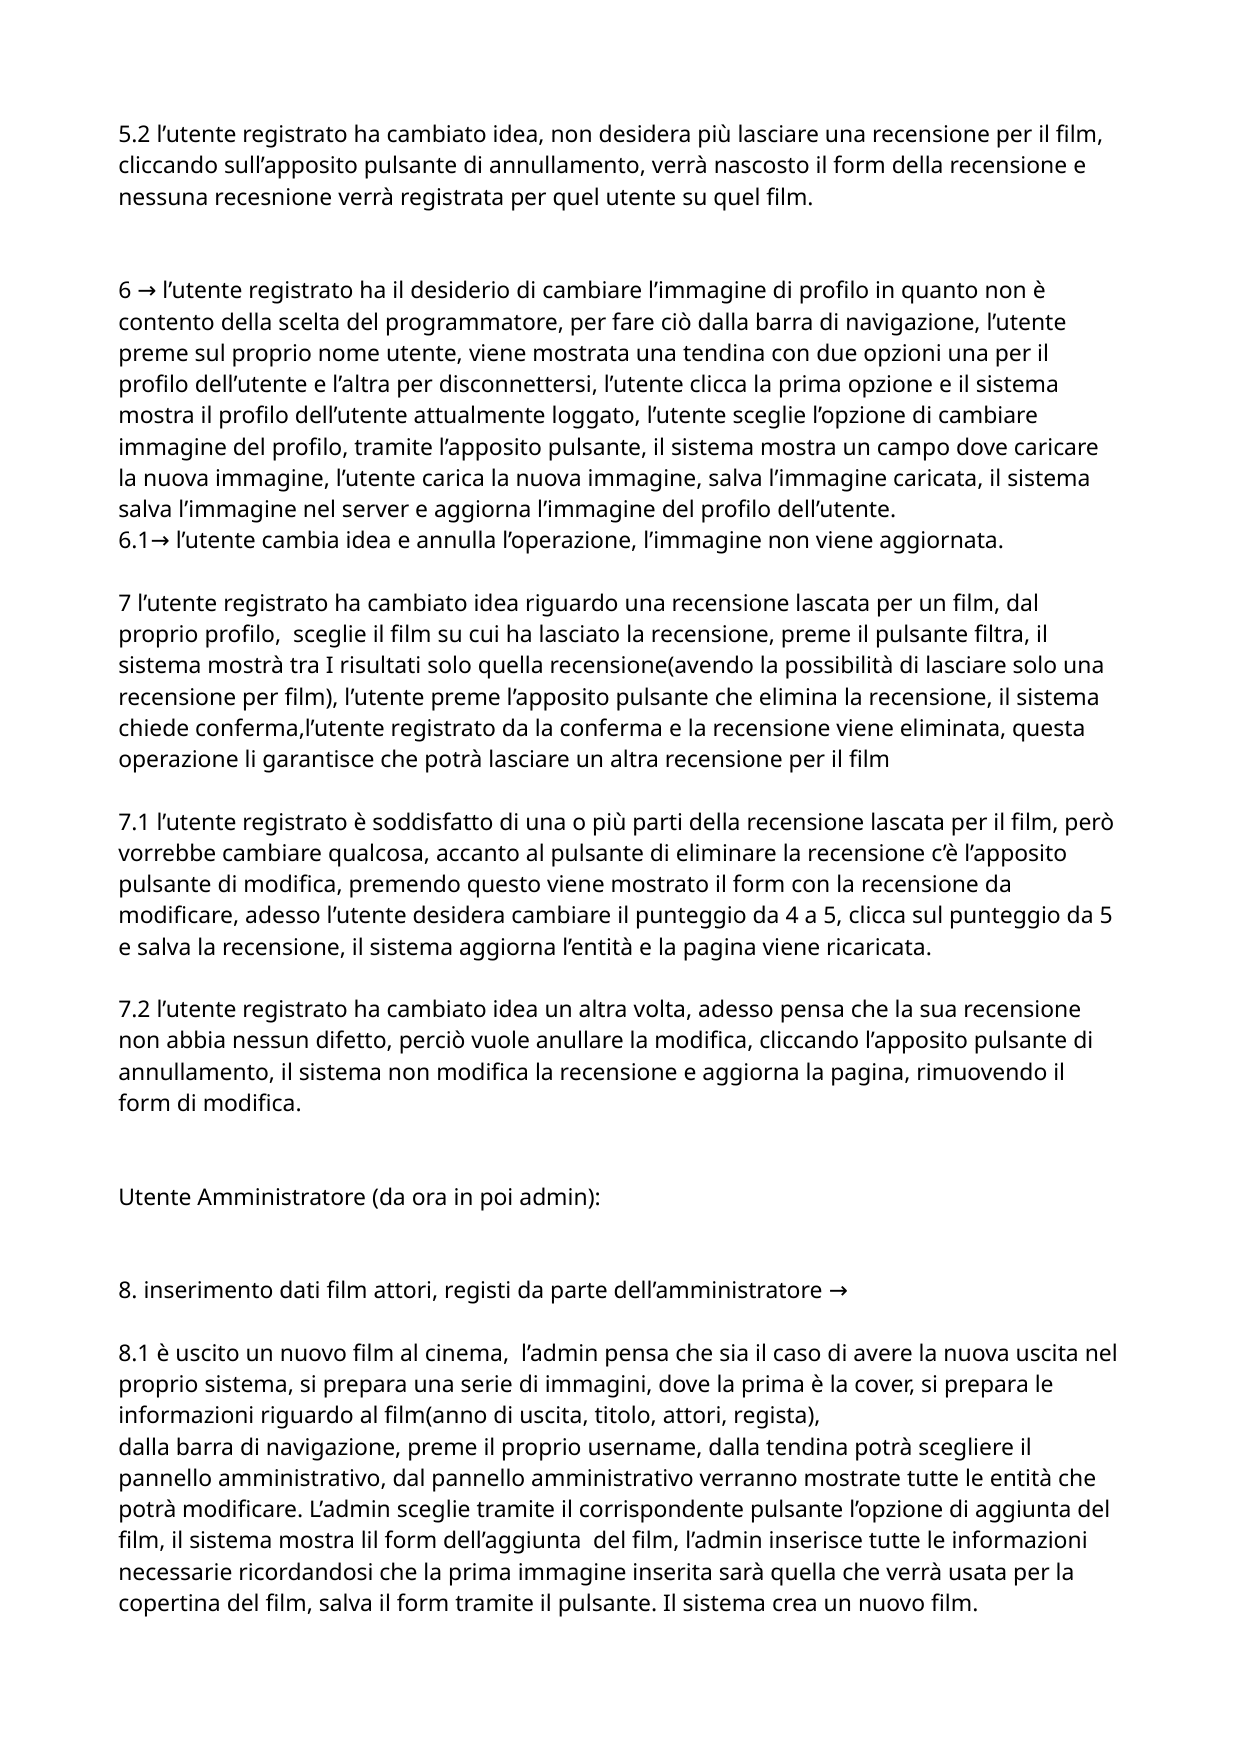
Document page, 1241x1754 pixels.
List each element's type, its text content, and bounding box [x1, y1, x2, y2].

text 7 l’utente registrato ha cambiato idea riguardo una recensione lascata per un film, dal proprio profilo, sceglie il film su cui ha lasciato la recensione, preme il pulsante filtra, il sistema mostrà tra I risultati solo quella recensione(avendo la possibilità di lasciare solo una recensione per film), l’utente preme l’apposito pulsante che elimina la recensione, il sistema chiede conferma,l’utente registrato da la conferma e la recensione viene eliminata, questa operazione li garantisce che potrà lasciare un altra recensione per il film [118, 587, 1122, 774]
text 8. inserimento dati film attori, registi da parte dell’amministratore → [118, 1274, 1122, 1306]
text 6.1→ l’utente cambia idea e annulla l’operazione, l’immagine non viene aggiornata. [118, 524, 1122, 556]
text 7.1 l’utente registrato è soddisfatto di una o più parti della recensione lascata per il film, però vorrebbe cambiare qualcosa, accanto al pulsante di eliminare la recensione c’è l’apposito pulsante di modifica, premendo questo viene mostrato il form con la recensione da modificare, adesso l’utente desidera cambiare il punteggio da 4 a 5, clicca sul punteggio da 5 e salva la recensione, il sistema aggiorna l’entità e la pagina viene ricaricata. [118, 806, 1122, 962]
text dalla barra di navigazione, preme il proprio username, dalla tendina potrà scegliere il pannello amministrativo, dal pannello amministrativo verranno mostrate tutte le entità che potrà modificare. L’admin sceglie tramite il corrispondente pulsante l’opzione di aggiunta del film, il sistema mostra lil form dell’aggiunta del film, l’admin inserisce tutte le informazioni necessarie ricordandosi che la prima immagine inserita sarà quella che verrà usata per la copertina del film, salva il form tramite il pulsante. Il sistema crea un nuovo film. [118, 1431, 1122, 1618]
text 6 → l’utente registrato ha il desiderio di cambiare l’immagine di profilo in quanto non è contento della scelta del programmatore, per fare ciò dalla barra di navigazione, l’utente preme sul proprio nome utente, viene mostrata una tendina con due opzioni una per il profilo dell’utente e l’altra per disconnettersi, l’utente clicca la prima opzione e il sistema mostra il profilo dell’utente attualmente loggato, l’utente sceglie l’opzione di cambiare immagine del profilo, tramite l’apposito pulsante, il sistema mostra un campo dove caricare la nuova immagine, l’utente carica la nuova immagine, salva l’immagine caricata, il sistema salva l’immagine nel server e aggiorna l’immagine del profilo dell’utente. [118, 274, 1122, 524]
text Utente Amministratore (da ora in poi admin): [118, 1181, 1122, 1212]
text 7.2 l’utente registrato ha cambiato idea un altra volta, adesso pensa che la sua recensione non abbia nessun difetto, perciò vuole anullare la modifica, cliccando l’apposito pulsante di annullamento, il sistema non modifica la recensione e aggiorna la pagina, rimuovendo il form di modifica. [118, 993, 1122, 1118]
text 8.1 è uscito un nuovo film al cinema, l’admin pensa che sia il caso di avere la nuova uscita nel proprio sistema, si prepara una serie di immagini, dove la prima è la cover, si prepara le informazioni riguardo al film(anno di uscita, titolo, attori, regista), [118, 1337, 1122, 1431]
text 5.2 l’utente registrato ha cambiato idea, non desidera più lasciare una recensione per il film, cliccando sull’apposito pulsante di annullamento, verrà nascosto il form della recensione e nessuna recesnione verrà registrata per quel utente su quel film. [118, 118, 1122, 212]
